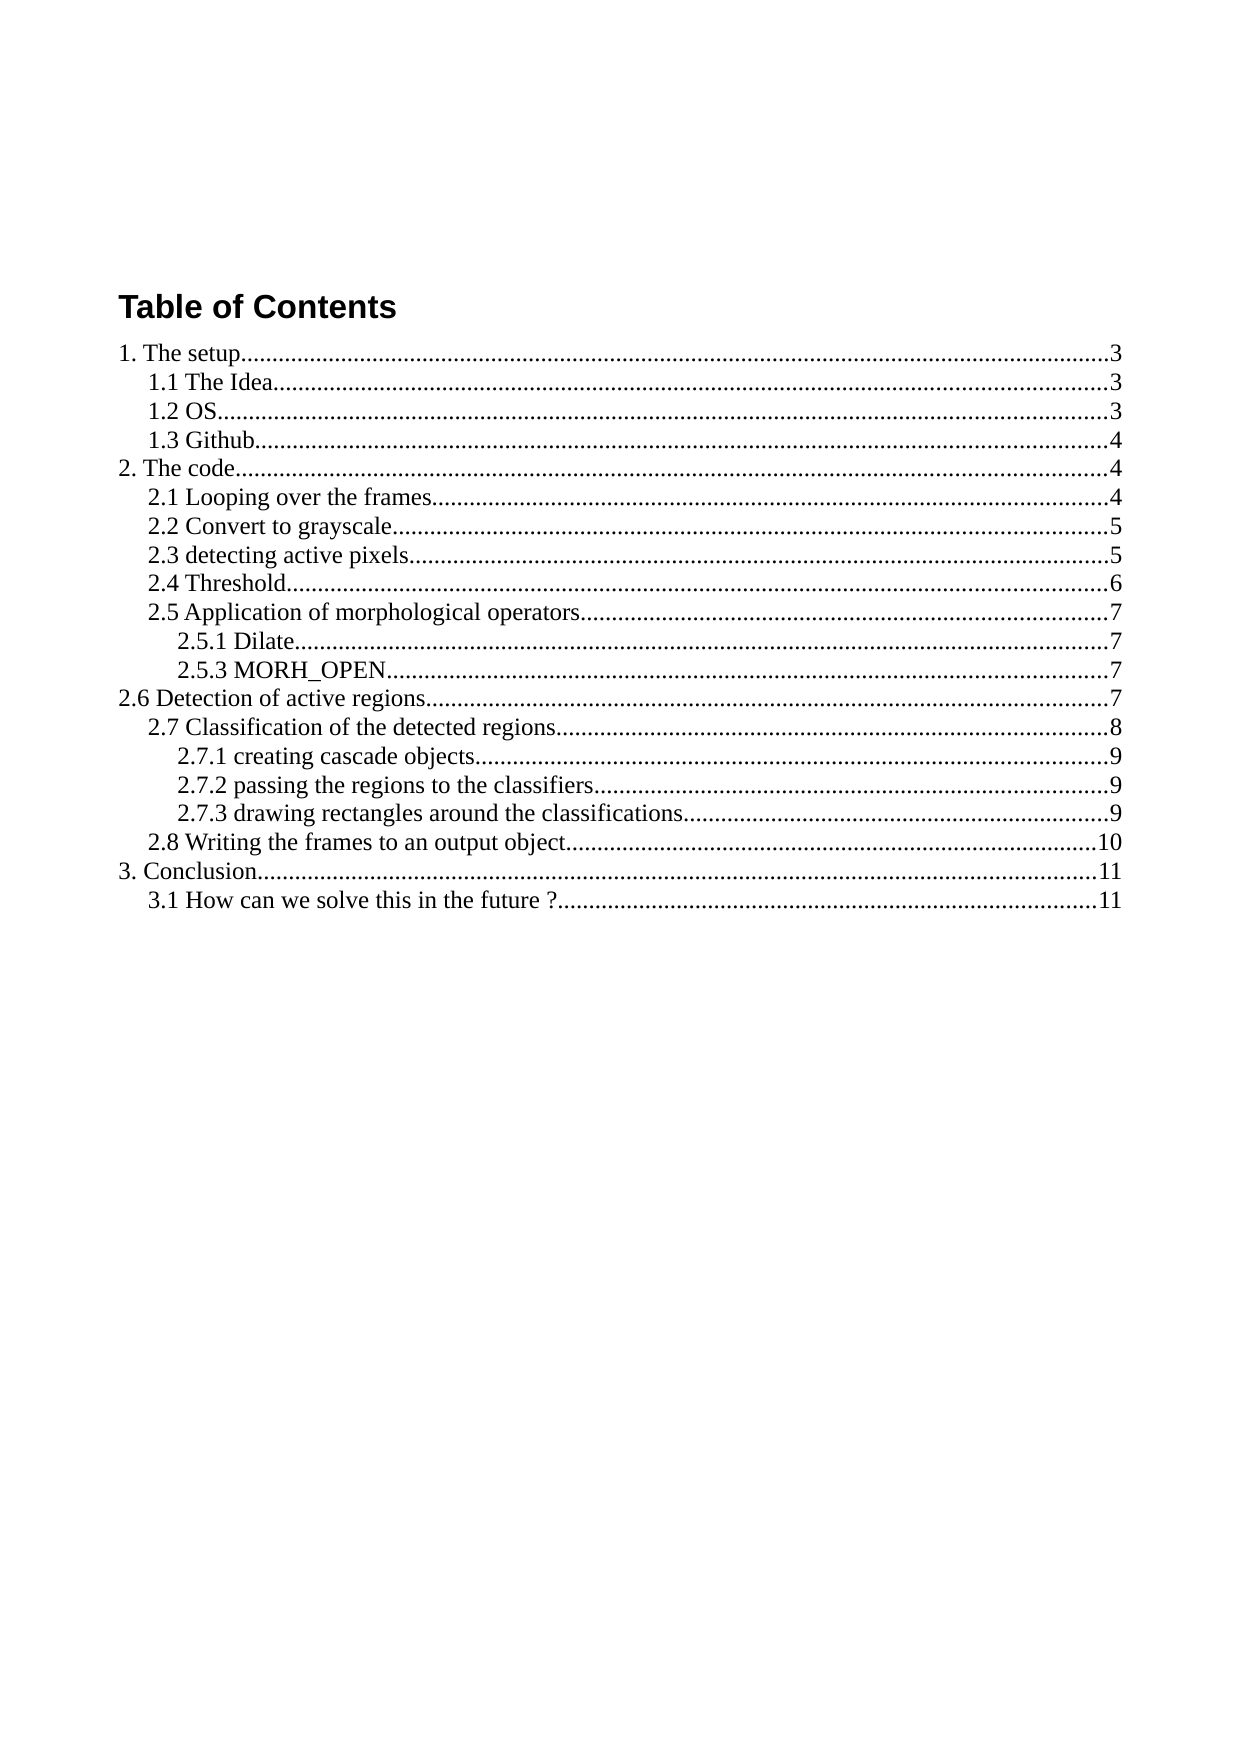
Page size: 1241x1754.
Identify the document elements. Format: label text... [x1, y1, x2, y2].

text 2.7.2 passing the regions to the classifiers 9 [177, 770, 1122, 798]
text 2.1 Looping over the frames 4 [148, 482, 1122, 511]
text 2.7.1 creating cascade objects 9 [177, 741, 1122, 770]
text 2.3 detecting active pixels 5 [148, 540, 1122, 568]
subtitle Table of Contents [118, 288, 1122, 326]
text 2.7 Classification of the detected regions 8 [148, 712, 1122, 741]
text 3.1 How can we solve this in the future ? 11 [148, 885, 1122, 913]
text 1.3 Github 4 [148, 425, 1122, 453]
text 2. The code 4 [118, 453, 1122, 482]
text 3. Conclusion 11 [118, 856, 1122, 885]
text 2.7.3 drawing rectangles around the classifications 9 [177, 798, 1122, 827]
text 2.5.1 Dilate 7 [177, 626, 1122, 655]
text 2.2 Convert to grayscale 5 [148, 511, 1122, 540]
text 2.5.3 MORH_OPEN 7 [177, 655, 1122, 683]
text 1.1 The Idea 3 [148, 367, 1122, 396]
text 2.6 Detection of active regions 7 [118, 683, 1122, 712]
text 2.4 Threshold 6 [148, 568, 1122, 597]
text 2.5 Application of morphological operators 7 [148, 597, 1122, 626]
text 2.8 Writing the frames to an output object 10 [148, 827, 1122, 856]
text 1. The setup 3 [118, 338, 1122, 367]
text 1.2 OS 3 [148, 396, 1122, 425]
